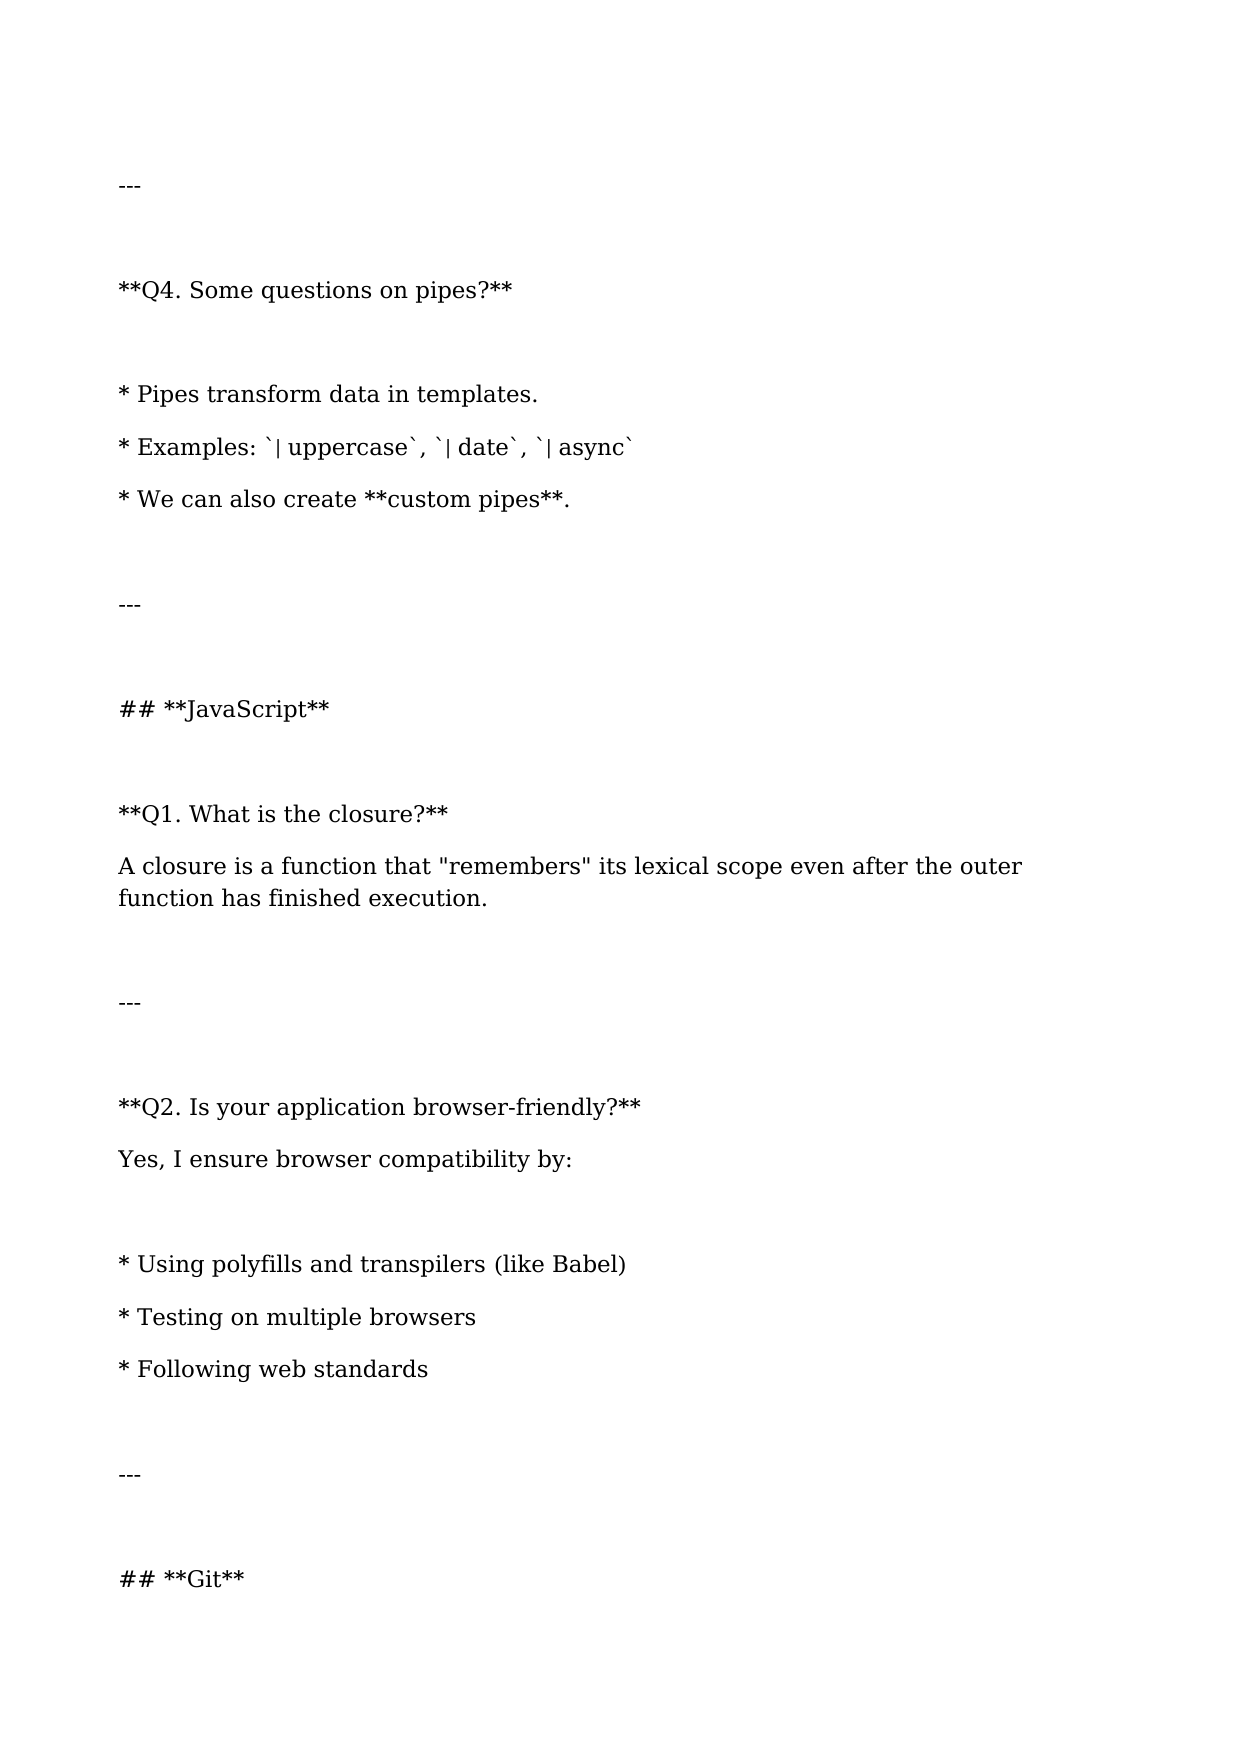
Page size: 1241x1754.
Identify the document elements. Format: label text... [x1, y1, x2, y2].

text * Using polyfills and transpilers (like Babel) [118, 1250, 1122, 1277]
text --- [118, 1459, 1122, 1487]
text Yes, I ensure browser compatibility by: [118, 1145, 1122, 1173]
text ## **Git** [118, 1564, 1122, 1592]
text --- [118, 988, 1122, 1016]
text **Q1. What is the closure?** [118, 799, 1122, 827]
text **Q4. Some questions on pipes?** [118, 275, 1122, 303]
text * Pipes transform data in templates. [118, 380, 1122, 408]
text * Testing on multiple browsers [118, 1302, 1122, 1330]
text **Q2. Is your application browser-friendly?** [118, 1093, 1122, 1120]
text * We can also create **custom pipes**. [118, 485, 1122, 512]
text A closure is a function that "remembers" its lexical scope even after the outer function has finished execution. [118, 852, 1122, 911]
text * Examples: `| uppercase`, `| date`, `| async` [118, 432, 1122, 460]
text --- [118, 590, 1122, 617]
text ## **JavaScript** [118, 694, 1122, 722]
text * Following web standards [118, 1355, 1122, 1382]
text --- [118, 171, 1122, 198]
